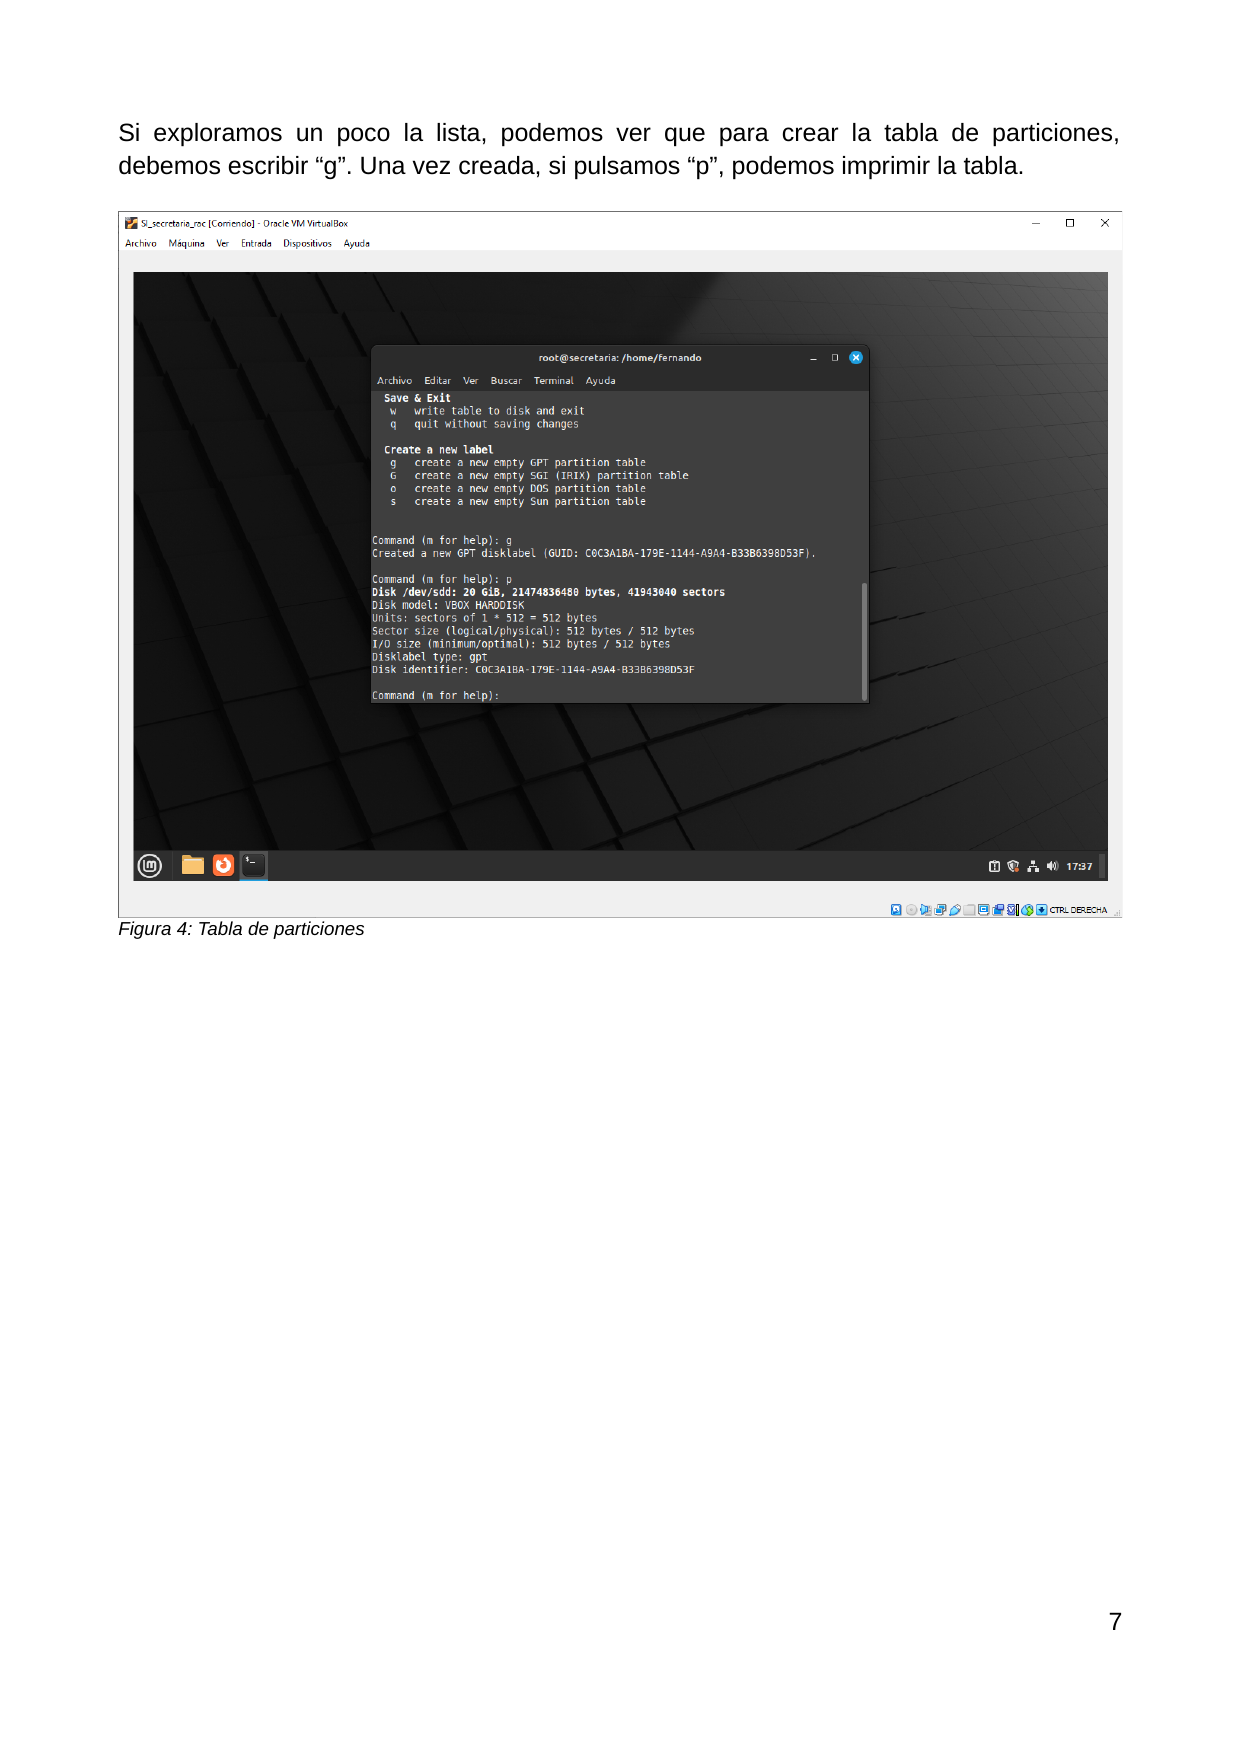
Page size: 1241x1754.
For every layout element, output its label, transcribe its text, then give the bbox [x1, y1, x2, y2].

picture [118, 211, 1123, 918]
text Si exploramos un poco la lista, podemos ver que para crear la tabla de particiones, debemos escribir “g”. Una vez creada, si pulsamos “p”, podemos imprimir la tabla. [118, 118, 1122, 180]
text Figura 4: Tabla de particiones [118, 918, 1122, 939]
